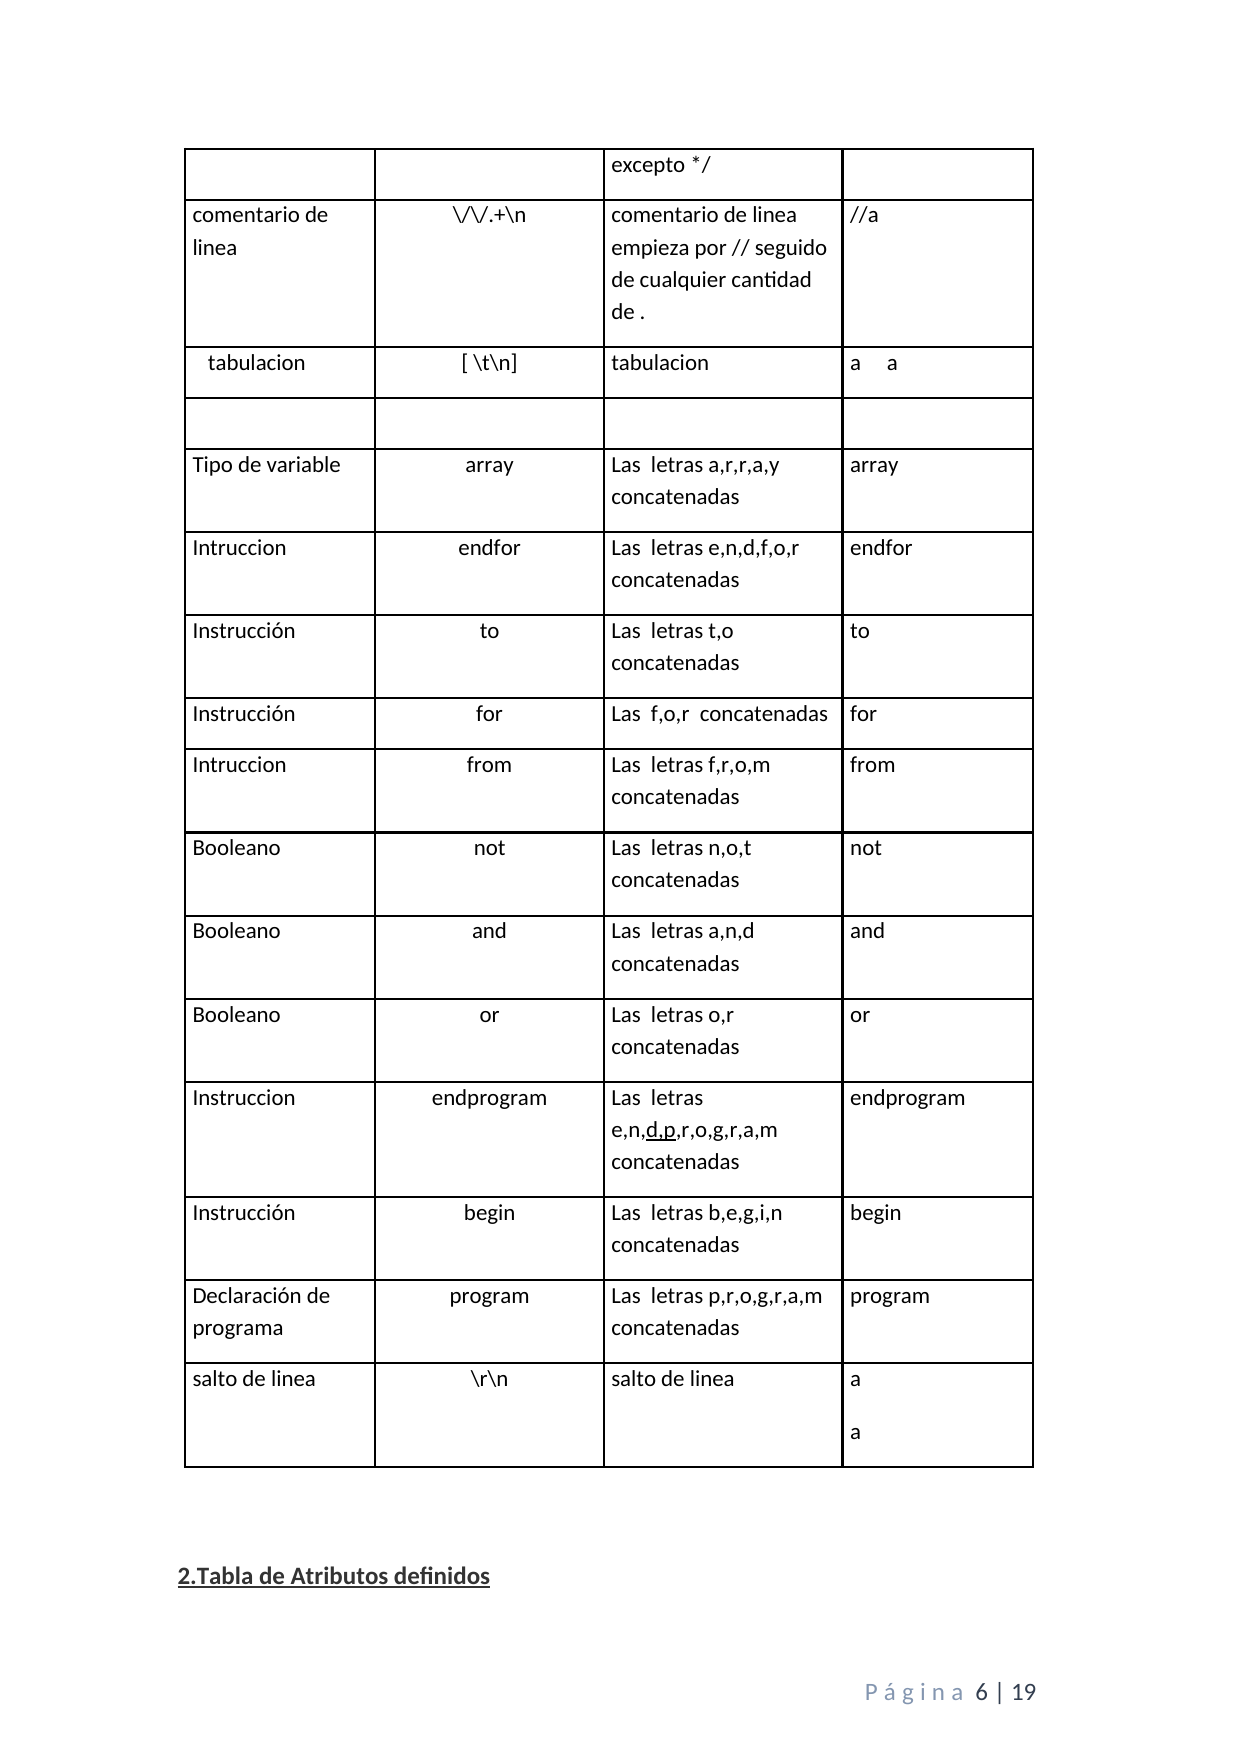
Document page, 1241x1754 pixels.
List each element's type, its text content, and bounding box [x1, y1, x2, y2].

table_cell \r\n [376, 1364, 603, 1466]
table_cell tabulacion [186, 348, 374, 397]
table_cell [186, 399, 374, 448]
table_cell Las letras e,n,d,p,r,o,g,r,a,m concatenadas [605, 1083, 841, 1196]
table_cell Las letras b,e,g,i,n concatenadas [605, 1198, 841, 1279]
table_cell to [844, 616, 1032, 697]
table_cell Declaración de programa [186, 1281, 374, 1362]
table_cell not [376, 834, 603, 914]
table_cell Las letras t,o concatenadas [605, 616, 841, 697]
table_cell [186, 150, 374, 198]
table_cell for [844, 699, 1032, 748]
table_cell excepto */ [605, 150, 841, 198]
table_cell Las letras f,r,o,m concatenadas [605, 750, 841, 831]
table_cell Las letras e,n,d,f,o,r concatenadas [605, 533, 841, 614]
table_cell Las letras n,o,t concatenadas [605, 834, 841, 914]
table_cell to [376, 616, 603, 697]
table_cell Las letras o,r concatenadas [605, 1000, 841, 1081]
table_cell //a [844, 201, 1032, 346]
table_cell begin [376, 1198, 603, 1279]
table_cell endfor [376, 533, 603, 614]
table_cell program [844, 1281, 1032, 1362]
table_cell not [844, 834, 1032, 914]
table_cell Instrucción [186, 699, 374, 748]
table_cell array [376, 450, 603, 531]
table_cell comentario de linea empieza por // seguido de cualquier cantidad de . [605, 201, 841, 346]
table_cell Intruccion [186, 533, 374, 614]
table_cell begin [844, 1198, 1032, 1279]
table_cell [605, 399, 841, 448]
table_cell Booleano [186, 834, 374, 914]
table_cell tabulacion [605, 348, 841, 397]
text 2.Tabla de Atributos definidos [177, 1560, 1063, 1590]
table_cell Tipo de variable [186, 450, 374, 531]
table_cell program [376, 1281, 603, 1362]
table_cell comentario de linea [186, 201, 374, 346]
table_cell and [844, 917, 1032, 998]
table_cell Las f,o,r concatenadas [605, 699, 841, 748]
table_cell a a [844, 348, 1032, 397]
table_cell endprogram [376, 1083, 603, 1196]
table_cell Intruccion [186, 750, 374, 831]
table_cell [844, 150, 1032, 198]
table_cell and [376, 917, 603, 998]
table_cell \/\/.+\n [376, 201, 603, 346]
table_cell Las letras a,r,r,a,y concatenadas [605, 450, 841, 531]
table_cell from [844, 750, 1032, 831]
table_cell Booleano [186, 1000, 374, 1081]
table_cell or [376, 1000, 603, 1081]
table_cell a a [844, 1364, 1032, 1466]
table_cell Instruccion [186, 1083, 374, 1196]
table_cell array [844, 450, 1032, 531]
table_cell salto de linea [605, 1364, 841, 1466]
table_cell [844, 399, 1032, 448]
table_cell [376, 150, 603, 198]
table_cell Las letras p,r,o,g,r,a,m concatenadas [605, 1281, 841, 1362]
table_cell [376, 399, 603, 448]
table_cell for [376, 699, 603, 748]
table_cell Las letras a,n,d concatenadas [605, 917, 841, 998]
table_cell Instrucción [186, 1198, 374, 1279]
table_cell endfor [844, 533, 1032, 614]
table_cell from [376, 750, 603, 831]
table_cell salto de linea [186, 1364, 374, 1466]
table_cell endprogram [844, 1083, 1032, 1196]
table_cell Instrucción [186, 616, 374, 697]
table_cell or [844, 1000, 1032, 1081]
table_cell Booleano [186, 917, 374, 998]
table_cell [ \t\n] [376, 348, 603, 397]
